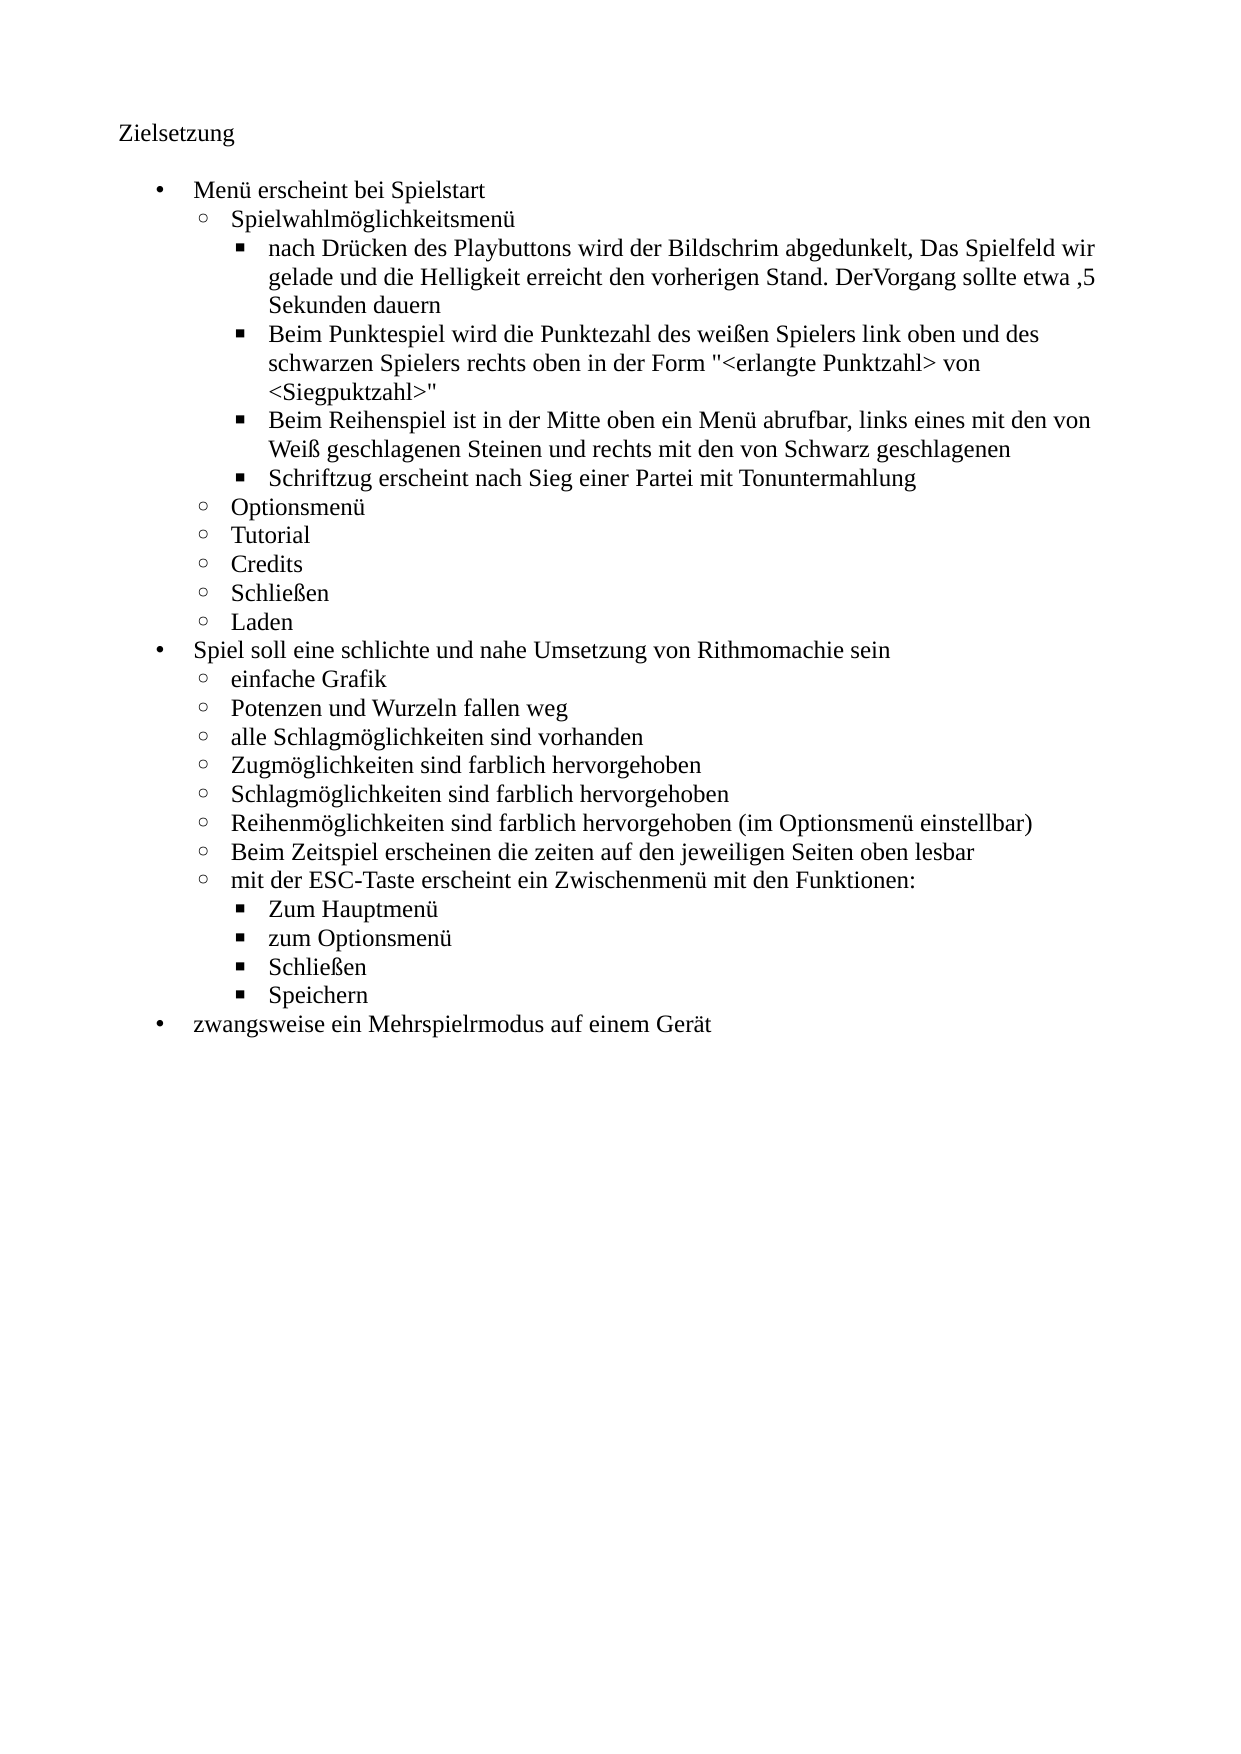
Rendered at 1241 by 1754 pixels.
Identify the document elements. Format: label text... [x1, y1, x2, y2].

list einfache Grafik [193, 664, 1122, 693]
list zwangsweise ein Mehrspielrmodus auf einem Gerät [156, 1009, 1122, 1038]
list Potenzen und Wurzeln fallen weg [193, 693, 1122, 722]
text Zielsetzung [118, 118, 1122, 147]
list Schriftzug erscheint nach Sieg einer Partei mit Tonuntermahlung [231, 463, 1122, 492]
list Beim Reihenspiel ist in der Mitte oben ein Menü abrufbar, links eines mit den von Weiß geschlagenen Steinen und rechts mit den von Schwarz geschlagenen [231, 406, 1122, 463]
list Laden [193, 607, 1122, 636]
list Schlagmöglichkeiten sind farblich hervorgehoben [193, 779, 1122, 808]
list Zum Hauptmenü [231, 894, 1122, 923]
list Schließen [231, 952, 1122, 981]
list Speichern [231, 981, 1122, 1009]
list alle Schlagmöglichkeiten sind vorhanden [193, 722, 1122, 751]
list mit der ESC-Taste erscheint ein Zwischenmenü mit den Funktionen: [193, 866, 1122, 894]
list nach Drücken des Playbuttons wird der Bildschrim abgedunkelt, Das Spielfeld wir gelade und die Helligkeit erreicht den vorherigen Stand. DerVorgang sollte etwa ,5 Sekunden dauern [231, 233, 1122, 319]
list Beim Punktespiel wird die Punktezahl des weißen Spielers link oben und des schwarzen Spielers rechts oben in der Form "<erlangte Punktzahl> von <Siegpuktzahl>" [231, 319, 1122, 406]
list Tutorial [193, 521, 1122, 549]
list Beim Zeitspiel erscheinen die zeiten auf den jeweiligen Seiten oben lesbar [193, 837, 1122, 866]
list Spiel soll eine schlichte und nahe Umsetzung von Rithmomachie sein [156, 636, 1122, 664]
list Credits [193, 549, 1122, 578]
list Schließen [193, 578, 1122, 607]
list Optionsmenü [193, 492, 1122, 521]
list zum Optionsmenü [231, 923, 1122, 952]
list Spielwahlmöglichkeitsmenü [193, 204, 1122, 233]
list Zugmöglichkeiten sind farblich hervorgehoben [193, 751, 1122, 779]
list Menü erscheint bei Spielstart [156, 176, 1122, 204]
list Reihenmöglichkeiten sind farblich hervorgehoben (im Optionsmenü einstellbar) [193, 808, 1122, 837]
